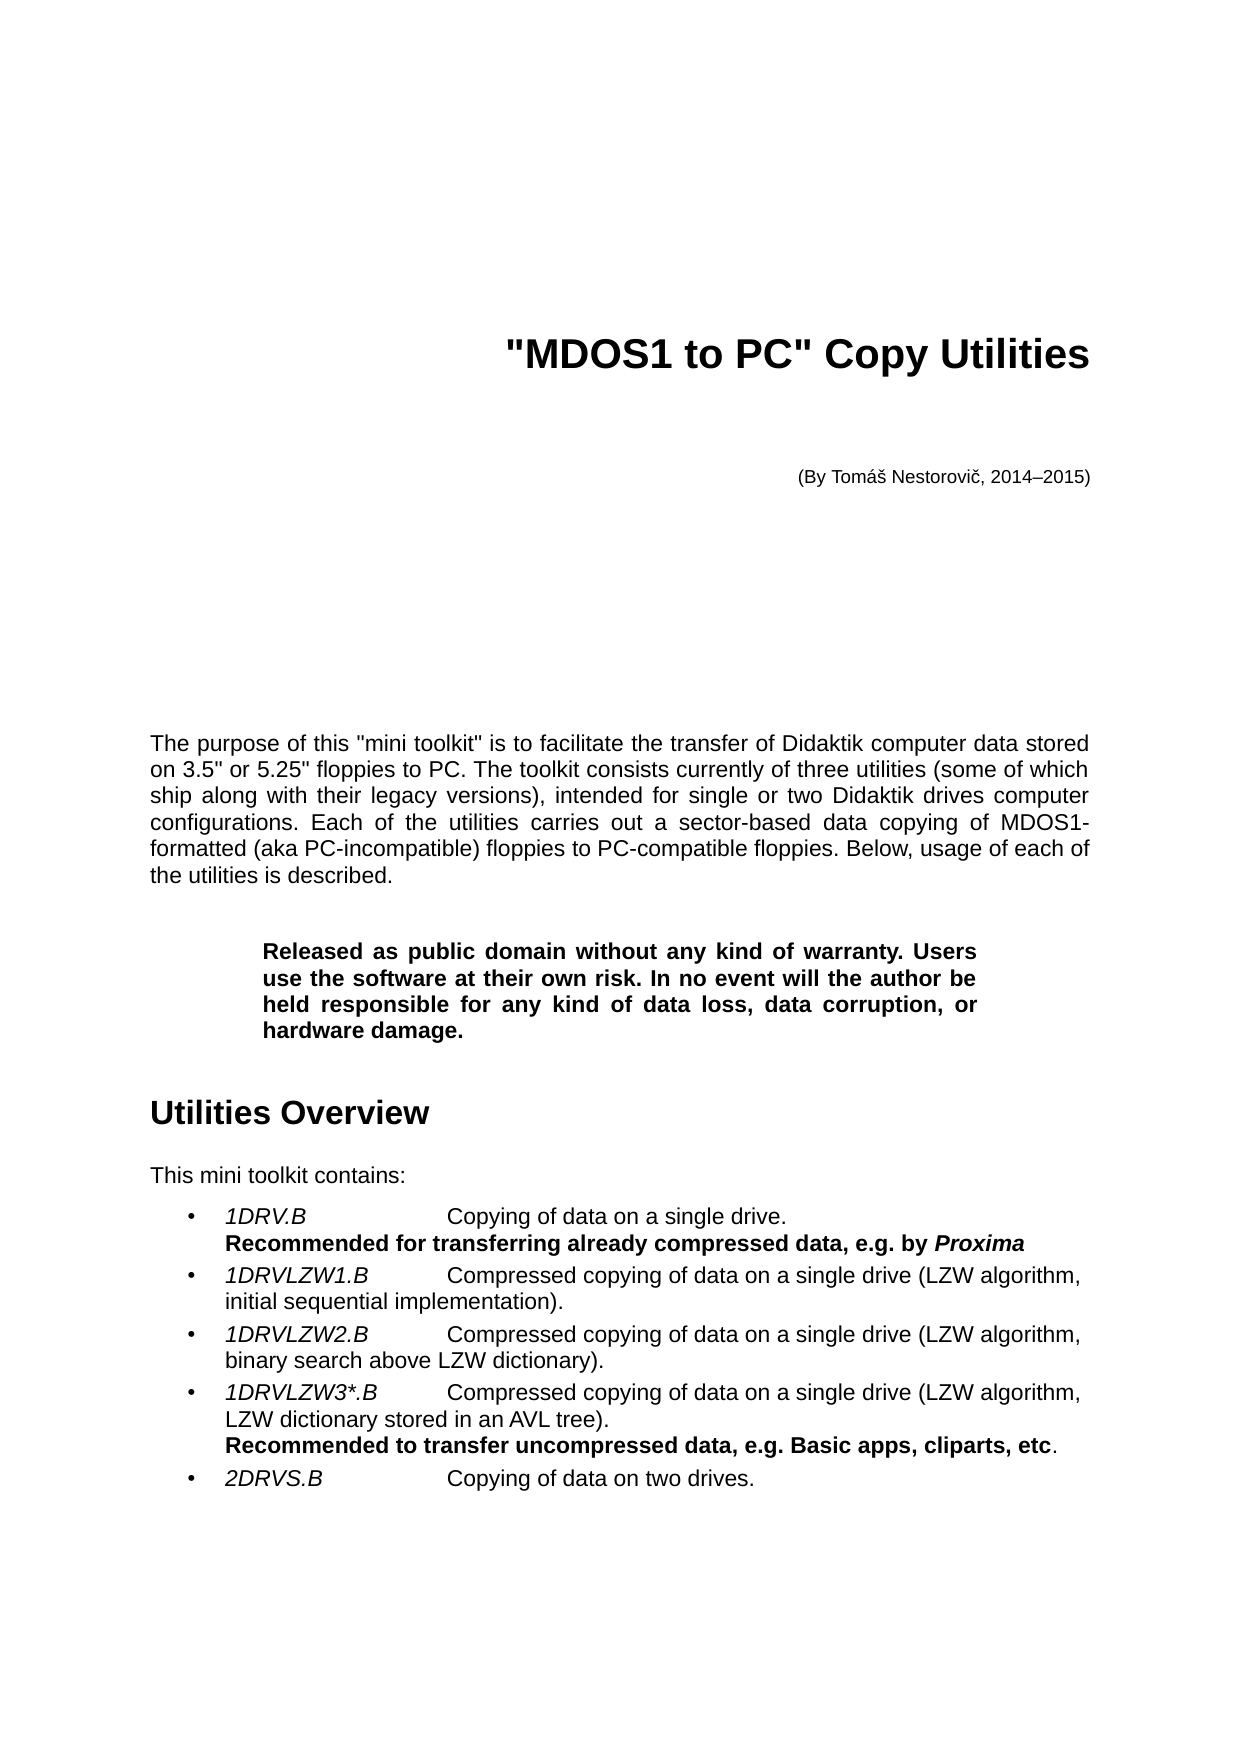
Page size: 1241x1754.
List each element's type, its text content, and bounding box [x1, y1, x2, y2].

list 1DRV.B Copying of data on a single drive. Recommended for transferring already compressed data, e.g. by Proxima [187, 1203, 1091, 1256]
list 2DRVS.B Copying of data on two drives. [187, 1464, 1091, 1491]
text This mini toolkit contains: [150, 1162, 1091, 1188]
list 1DRVLZW1.B Compressed copying of data on a single drive (LZW algorithm, initial sequential implementation). [187, 1262, 1091, 1314]
text (By Tomáš Nestorovič, 2014–2015) [150, 466, 1091, 488]
list 1DRVLZW3*.B Compressed copying of data on a single drive (LZW algorithm, LZW dictionary stored in an AVL tree). Recommended to transfer uncompressed data, e.g. Basic apps, cliparts, etc. [187, 1379, 1091, 1458]
list 1DRVLZW2.B Compressed copying of data on a single drive (LZW algorithm, binary search above LZW dictionary). [187, 1321, 1091, 1373]
text "MDOS1 to PC" Copy Utilities [150, 330, 1091, 378]
subtitle Utilities Overview [150, 1093, 1091, 1132]
text The purpose of this "mini toolkit" is to facilitate the transfer of Didaktik computer data stored on 3.5" or 5.25" floppies to PC. The toolkit consists currently of three utilities (some of which ship along with their legacy versions), intended for single or two Didaktik drives computer configurations. Each of the utilities carries out a sector-based data copying of MDOS1-formatted (aka PC-incompatible) floppies to PC-compatible floppies. Below, usage of each of the utilities is described. [150, 730, 1091, 888]
text Released as public domain without any kind of warranty. Users use the software at their own risk. In no event will the author be held responsible for any kind of data loss, data corruption, or hardware damage. [262, 938, 978, 1044]
